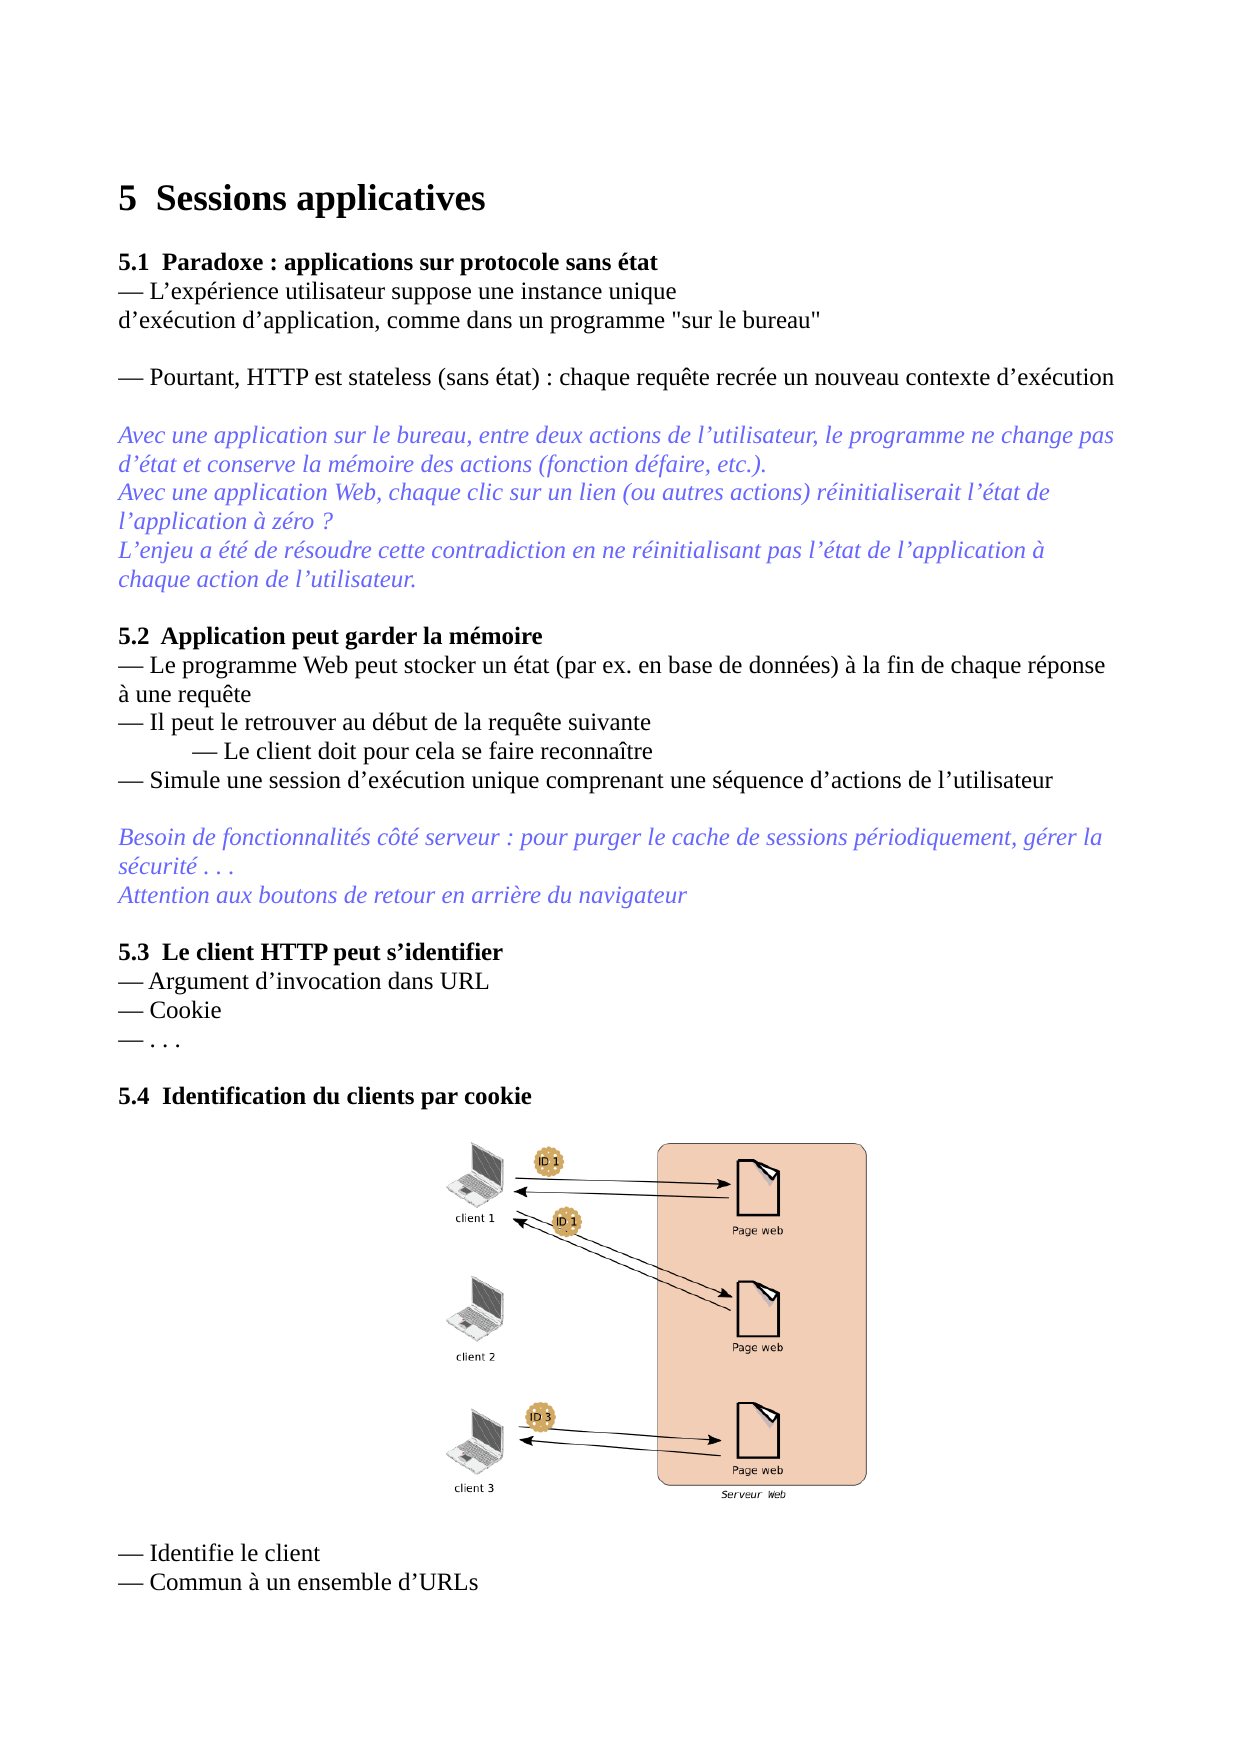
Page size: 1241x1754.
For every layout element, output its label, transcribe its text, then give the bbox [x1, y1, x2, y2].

text 5.2 Application peut garder la mémoire [118, 621, 1122, 650]
picture [134, 1110, 1106, 1510]
text Avec une application sur le bureau, entre deux actions de l’utilisateur, le programme ne change pas d’état et conserve la mémoire des actions (fonction défaire, etc.). [118, 420, 1122, 477]
text — Identifie le client [118, 1538, 1122, 1567]
text Attention aux boutons de retour en arrière du navigateur [118, 880, 1122, 909]
text — L’expérience utilisateur suppose une instance unique [118, 276, 1122, 305]
text — Il peut le retrouver au début de la requête suivante [118, 707, 1122, 736]
text — Le client doit pour cela se faire reconnaître [118, 736, 1122, 765]
text — Pourtant, HTTP est stateless (sans état) : chaque requête recrée un nouveau contexte d’exécution [118, 362, 1122, 391]
text Avec une application Web, chaque clic sur un lien (ou autres actions) réinitialiserait l’état de l’application à zéro ? [118, 477, 1122, 535]
text — . . . [118, 1024, 1122, 1052]
text — Simule une session d’exécution unique comprenant une séquence d’actions de l’utilisateur [118, 765, 1122, 794]
text 5 Sessions applicatives [118, 176, 1122, 219]
text 5.4 Identification du clients par cookie [118, 1081, 1122, 1110]
text — Le programme Web peut stocker un état (par ex. en base de données) à la fin de chaque réponse à une requête [118, 650, 1122, 707]
text — Argument d’invocation dans URL [118, 966, 1122, 995]
text 5.1 Paradoxe : applications sur protocole sans état [118, 247, 1122, 276]
text 5.3 Le client HTTP peut s’identifier [118, 937, 1122, 966]
text L’enjeu a été de résoudre cette contradiction en ne réinitialisant pas l’état de l’application à chaque action de l’utilisateur. [118, 535, 1122, 592]
text d’exécution d’application, comme dans un programme "sur le bureau" [118, 305, 1122, 334]
text — Cookie [118, 995, 1122, 1024]
text — Commun à un ensemble d’URLs [118, 1567, 1122, 1595]
text Besoin de fonctionnalités côté serveur : pour purger le cache de sessions périodiquement, gérer la sécurité . . . [118, 822, 1122, 880]
